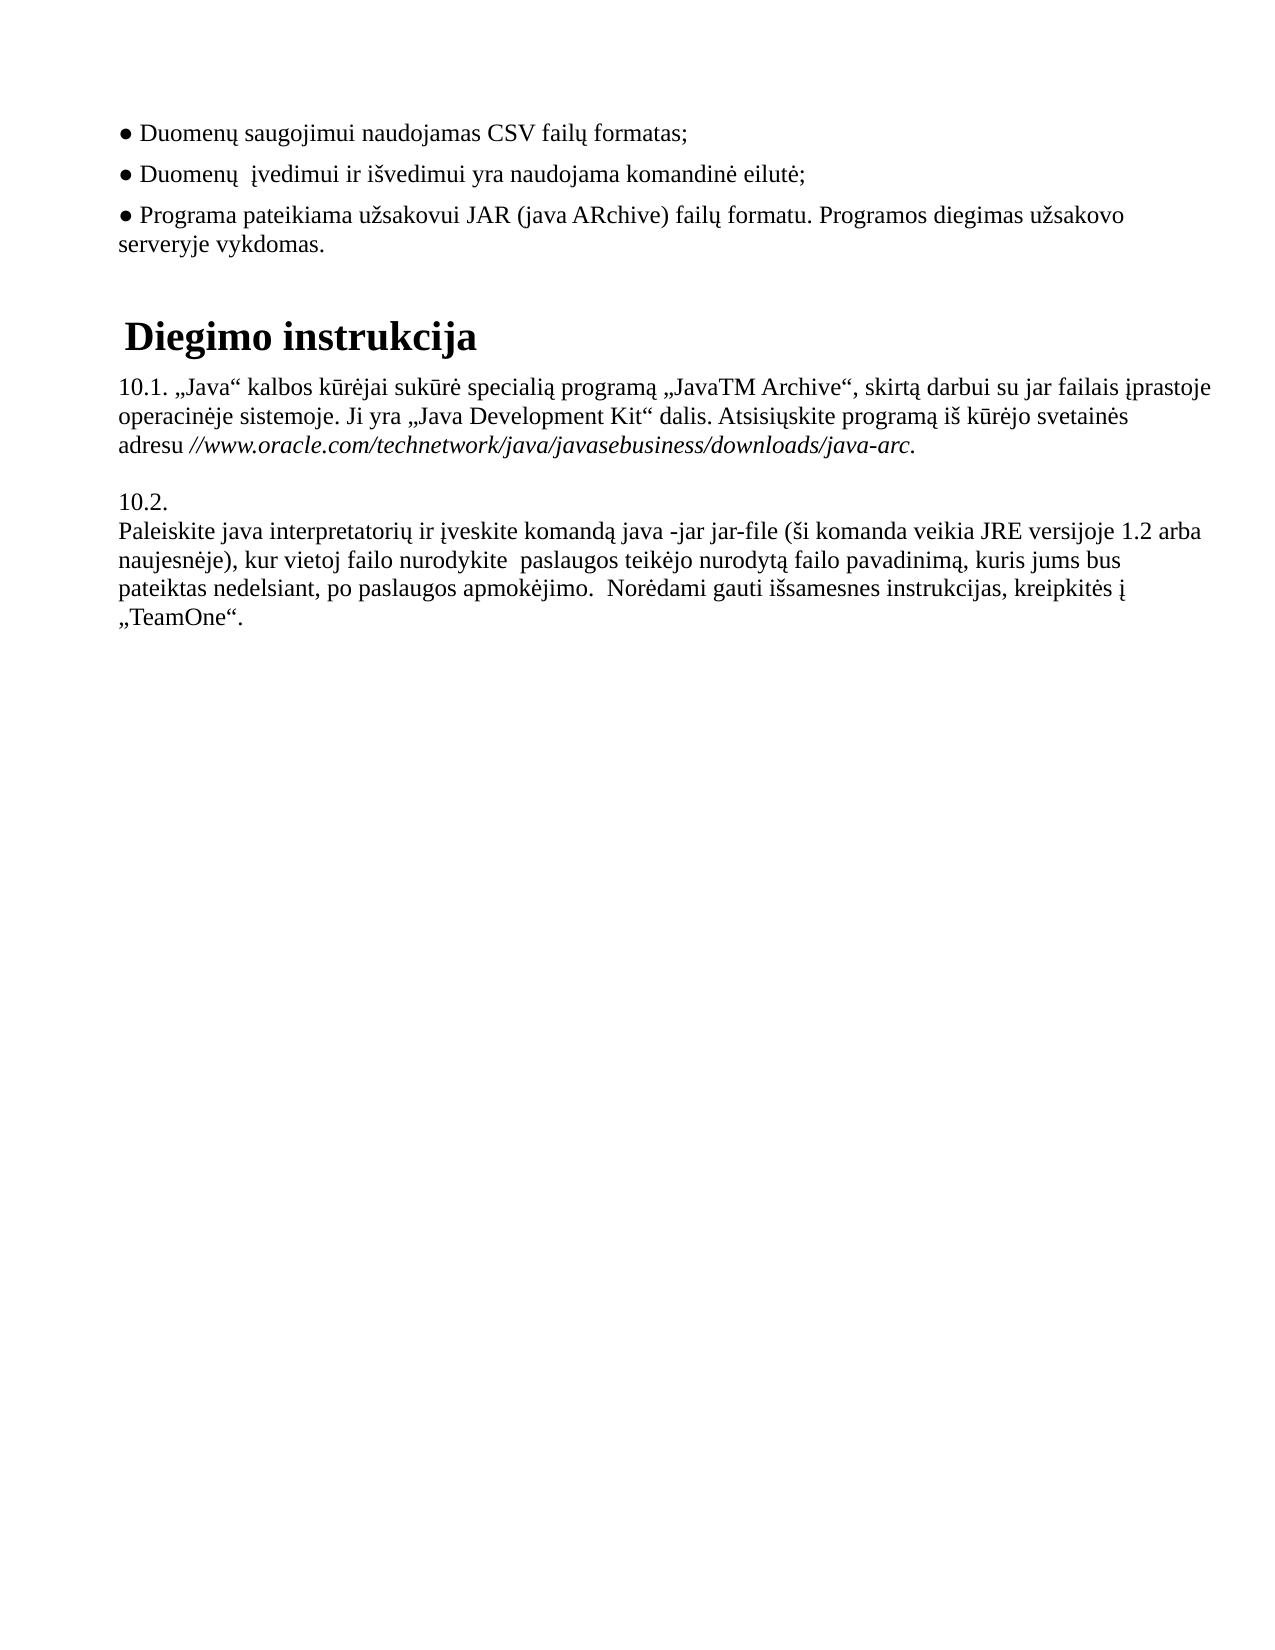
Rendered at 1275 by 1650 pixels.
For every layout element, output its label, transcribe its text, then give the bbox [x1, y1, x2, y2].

text Diegimo instrukcija [118, 312, 1212, 360]
text 10.1. „Java“ kalbos kūrėjai sukūrė specialią programą „JavaTM Archive“, skirtą darbui su jar failais įprastoje operacinėje sistemoje. Ji yra „Java Development Kit“ dalis. Atsisiųskite programą iš kūrėjo svetainės adresu //www.oracle.com/technetwork/java/javasebusiness/downloads/java-arc. [118, 372, 1212, 458]
text ● Duomenų įvedimui ir išvedimui yra naudojama komandinė eilutė; [118, 159, 1212, 188]
text Paleiskite java interpretatorių ir įveskite komandą java -jar jar-file (ši komanda veikia JRE versijoje 1.2 arba naujesnėje), kur vietoj failo nurodykite paslaugos teikėjo nurodytą failo pavadinimą, kuris jums bus pateiktas nedelsiant, po paslaugos apmokėjimo. Norėdami gauti išsamesnes instrukcijas, kreipkitės į „TeamOne“. [118, 516, 1212, 631]
text 10.2. [118, 487, 1212, 516]
text ● Programa pateikiama užsakovui JAR (java ARchive) failų formatu. Programos diegimas užsakovo serveryje vykdomas. [118, 201, 1212, 258]
text ● Duomenų saugojimui naudojamas CSV failų formatas; [118, 118, 1212, 147]
